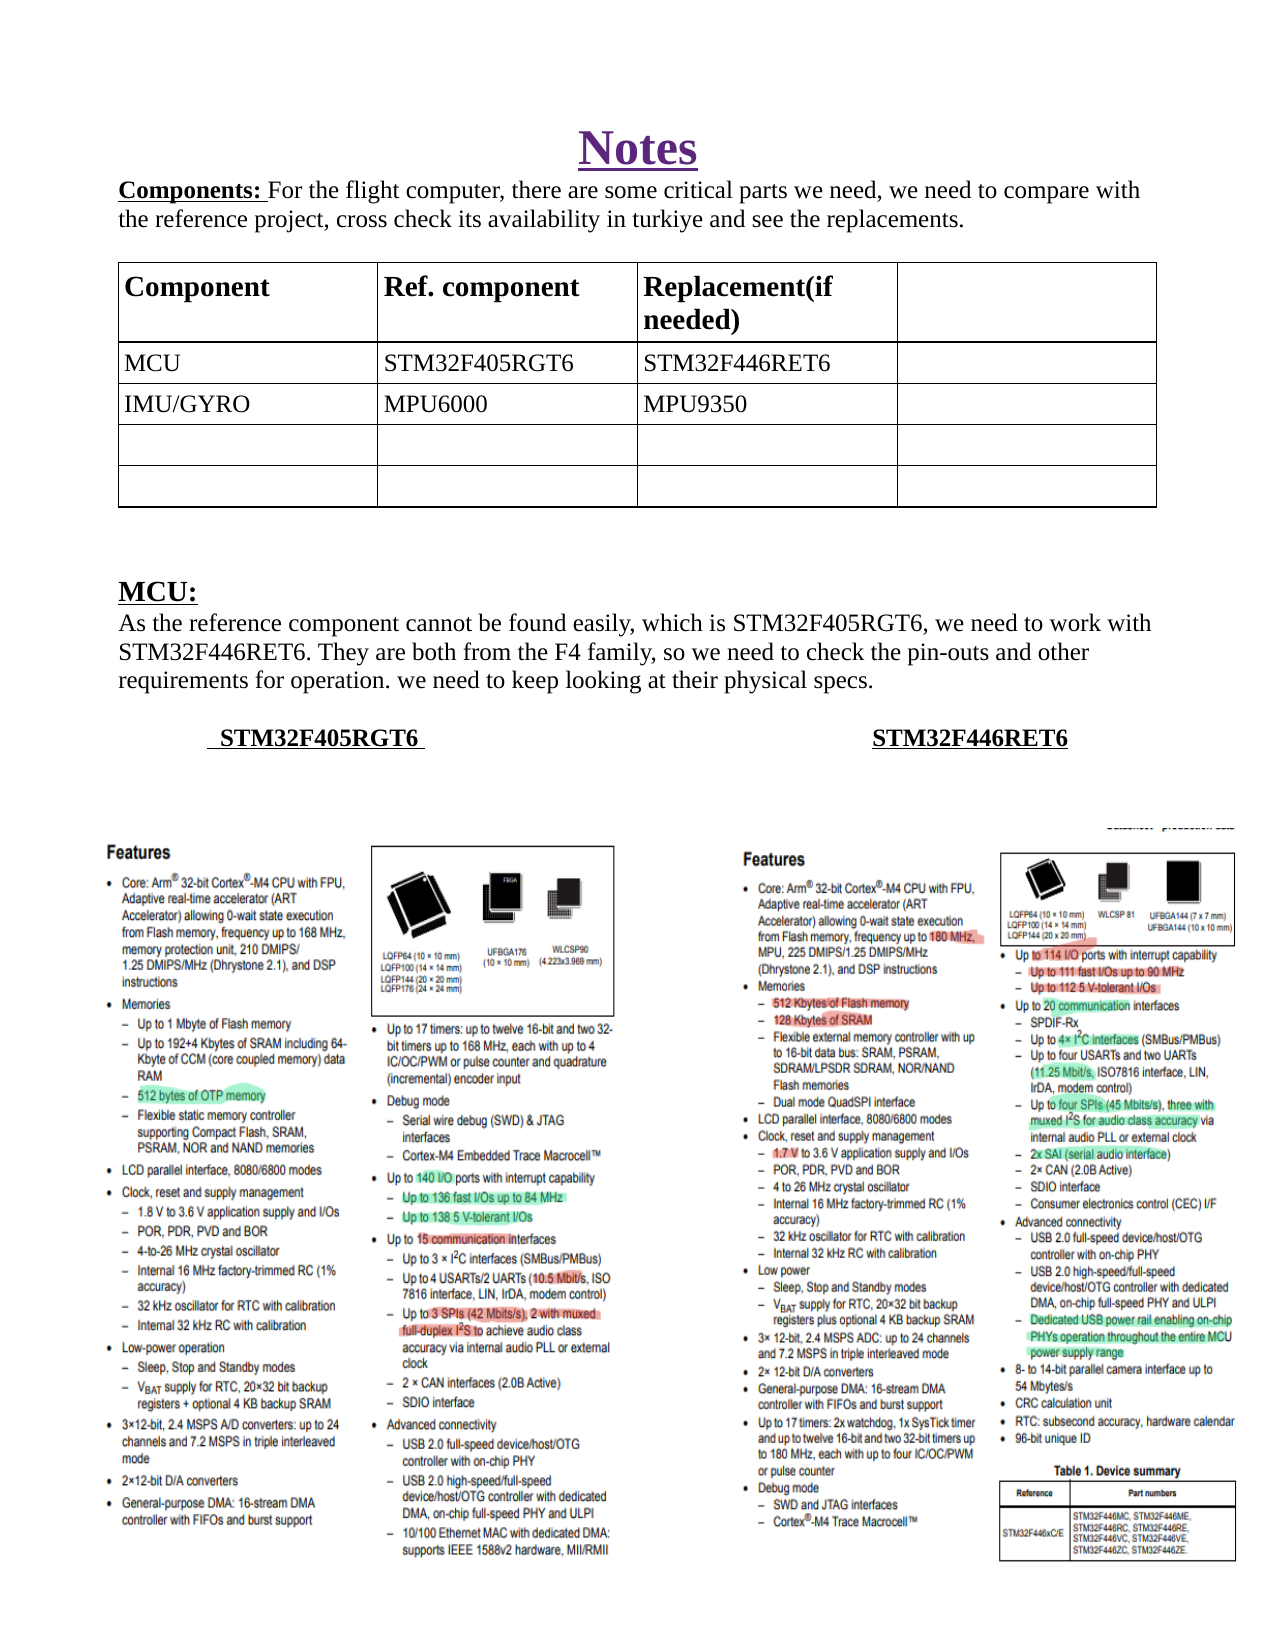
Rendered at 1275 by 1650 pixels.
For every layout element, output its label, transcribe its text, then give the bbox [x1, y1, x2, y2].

table_cell [119, 425, 377, 465]
picture [100, 825, 633, 1590]
table_cell MCU [119, 343, 377, 383]
table_cell [898, 343, 1156, 383]
text STM32F405RGT6 STM32F446RET6 [118, 723, 1157, 752]
text Components: For the flight computer, there are some critical parts we need, we need to compare with the reference project, cross check its availability in turkiye and see the replacements. [118, 176, 1157, 233]
table_cell [378, 425, 637, 465]
table_header [898, 263, 1156, 341]
table_cell MPU9350 [638, 384, 897, 424]
table_cell [898, 425, 1156, 465]
table_header Ref. component [378, 263, 637, 341]
table_cell STM32F405RGT6 [378, 343, 637, 383]
table_cell [638, 466, 897, 506]
table_cell MPU6000 [378, 384, 637, 424]
table_header Replacement(if needed) [638, 263, 897, 341]
table_cell [898, 466, 1156, 506]
table_cell STM32F446RET6 [638, 343, 897, 383]
table_cell [898, 384, 1156, 424]
table_header Component [119, 263, 377, 341]
text Notes [118, 118, 1157, 176]
table_cell [378, 466, 637, 506]
table_cell [638, 425, 897, 465]
table_cell IMU/GYRO [119, 384, 377, 424]
picture [721, 828, 1264, 1585]
text MCU: [118, 574, 1157, 608]
table_cell [119, 466, 377, 506]
text As the reference component cannot be found easily, which is STM32F405RGT6, we need to work with STM32F446RET6. They are both from the F4 family, so we need to check the pin-outs and other requirements for operation. we need to keep looking at their physical specs. [118, 608, 1157, 694]
